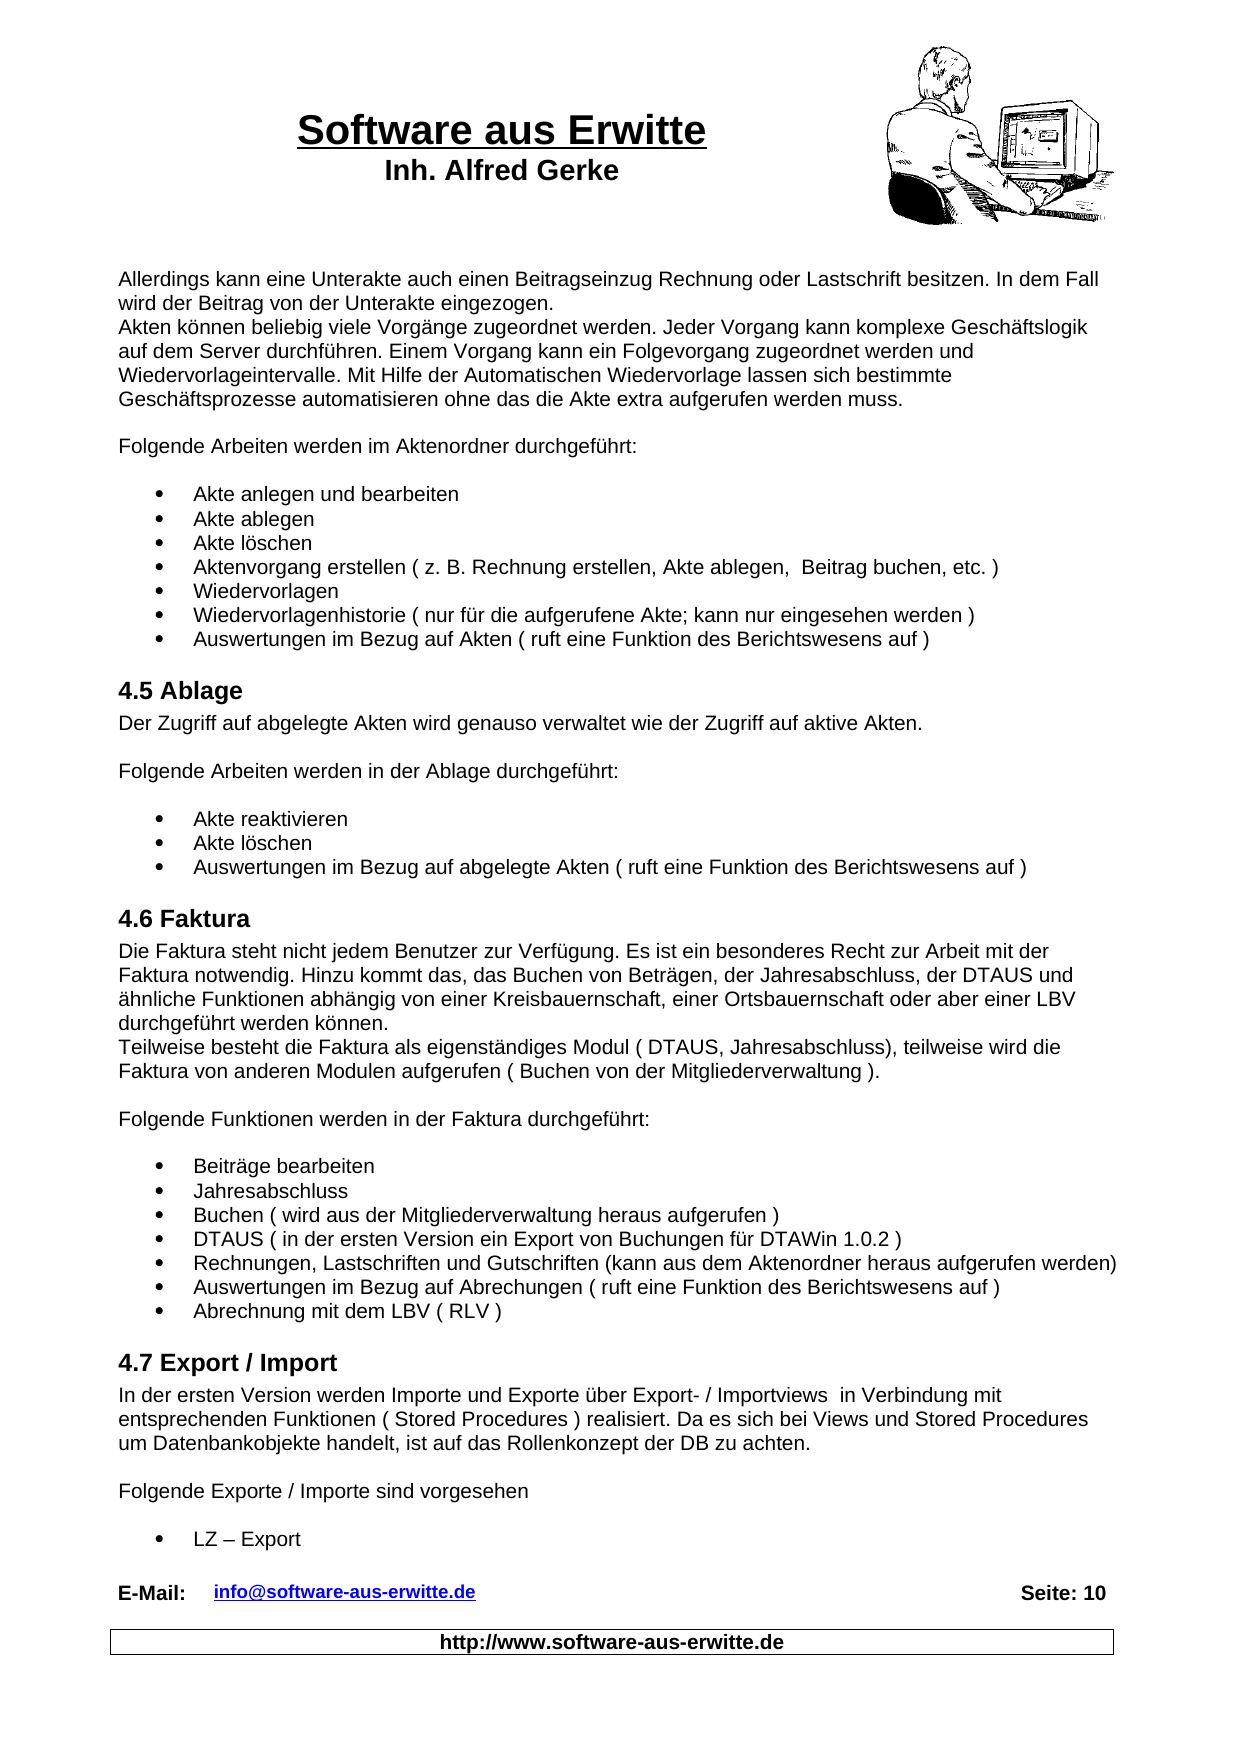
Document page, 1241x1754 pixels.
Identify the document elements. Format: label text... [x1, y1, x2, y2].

text Folgende Arbeiten werden im Aktenordner durchgeführt: [118, 434, 1122, 458]
text Akten können beliebig viele Vorgänge zugeordnet werden. Jeder Vorgang kann komplexe Geschäftslogik auf dem Server durchführen. Einem Vorgang kann ein Folgevorgang zugeordnet werden und Wiedervorlageintervalle. Mit Hilfe der Automatischen Wiedervorlage lassen sich bestimmte Geschäftsprozesse automatisieren ohne das die Akte extra aufgerufen werden muss. [118, 314, 1122, 410]
subtitle 4.5 Ablage [118, 676, 1122, 704]
list Auswertungen im Bezug auf Akten ( ruft eine Funktion des Berichtswesens auf ) [156, 627, 1122, 651]
list Buchen ( wird aus der Mitgliederverwaltung heraus aufgerufen ) [156, 1202, 1122, 1227]
list Aktenvorgang erstellen ( z. B. Rechnung erstellen, Akte ablegen, Beitrag buchen, etc. ) [156, 554, 1122, 578]
list Akte löschen [156, 831, 1122, 855]
list Wiedervorlagen [156, 578, 1122, 603]
list Akte reaktivieren [156, 807, 1122, 831]
text Folgende Funktionen werden in der Faktura durchgeführt: [118, 1106, 1122, 1130]
list Abrechnung mit dem LBV ( RLV ) [156, 1299, 1122, 1323]
text In der ersten Version werden Importe und Exporte über Export- / Importviews in Verbindung mit entsprechenden Funktionen ( Stored Procedures ) realisiert. Da es sich bei Views und Stored Procedures um Datenbankobjekte handelt, ist auf das Rollenkonzept der DB zu achten. [118, 1383, 1122, 1455]
text Allerdings kann eine Unterakte auch einen Beitragseinzug Rechnung oder Lastschrift besitzen. In dem Fall wird der Beitrag von der Unterakte eingezogen. [118, 267, 1122, 314]
list LZ – Export [156, 1527, 1122, 1551]
list Wiedervorlagenhistorie ( nur für die aufgerufene Akte; kann nur eingesehen werden ) [156, 603, 1122, 627]
picture [886, 46, 1116, 226]
list Jahresabschluss [156, 1178, 1122, 1202]
list Akte ablegen [156, 506, 1122, 530]
text Folgende Exporte / Importe sind vorgesehen [118, 1479, 1122, 1503]
list Auswertungen im Bezug auf Abrechungen ( ruft eine Funktion des Berichtswesens auf ) [156, 1275, 1122, 1299]
list Beiträge bearbeiten [156, 1154, 1122, 1178]
list DTAUS ( in der ersten Version ein Export von Buchungen für DTAWin 1.0.2 ) [156, 1227, 1122, 1251]
text Die Faktura steht nicht jedem Benutzer zur Verfügung. Es ist ein besonderes Recht zur Arbeit mit der Faktura notwendig. Hinzu kommt das, das Buchen von Beträgen, der Jahresabschluss, der DTAUS und ähnliche Funktionen abhängig von einer Kreisbauernschaft, einer Ortsbauernschaft oder aber einer LBV durchgeführt werden können. [118, 939, 1122, 1034]
text Folgende Arbeiten werden in der Ablage durchgeführt: [118, 759, 1122, 783]
list Auswertungen im Bezug auf abgelegte Akten ( ruft eine Funktion des Berichtswesens auf ) [156, 855, 1122, 879]
list Rechnungen, Lastschriften und Gutschriften (kann aus dem Aktenordner heraus aufgerufen werden) [156, 1251, 1122, 1275]
text Teilweise besteht die Faktura als eigenständiges Modul ( DTAUS, Jahresabschluss), teilweise wird die Faktura von anderen Modulen aufgerufen ( Buchen von der Mitgliederverwaltung ). [118, 1034, 1122, 1082]
list Akte anlegen und bearbeiten [156, 482, 1122, 506]
subtitle 4.6 Faktura [118, 904, 1122, 932]
text Der Zugriff auf abgelegte Akten wird genauso verwaltet wie der Zugriff auf aktive Akten. [118, 711, 1122, 735]
subtitle 4.7 Export / Import [118, 1348, 1122, 1377]
list Akte löschen [156, 530, 1122, 554]
